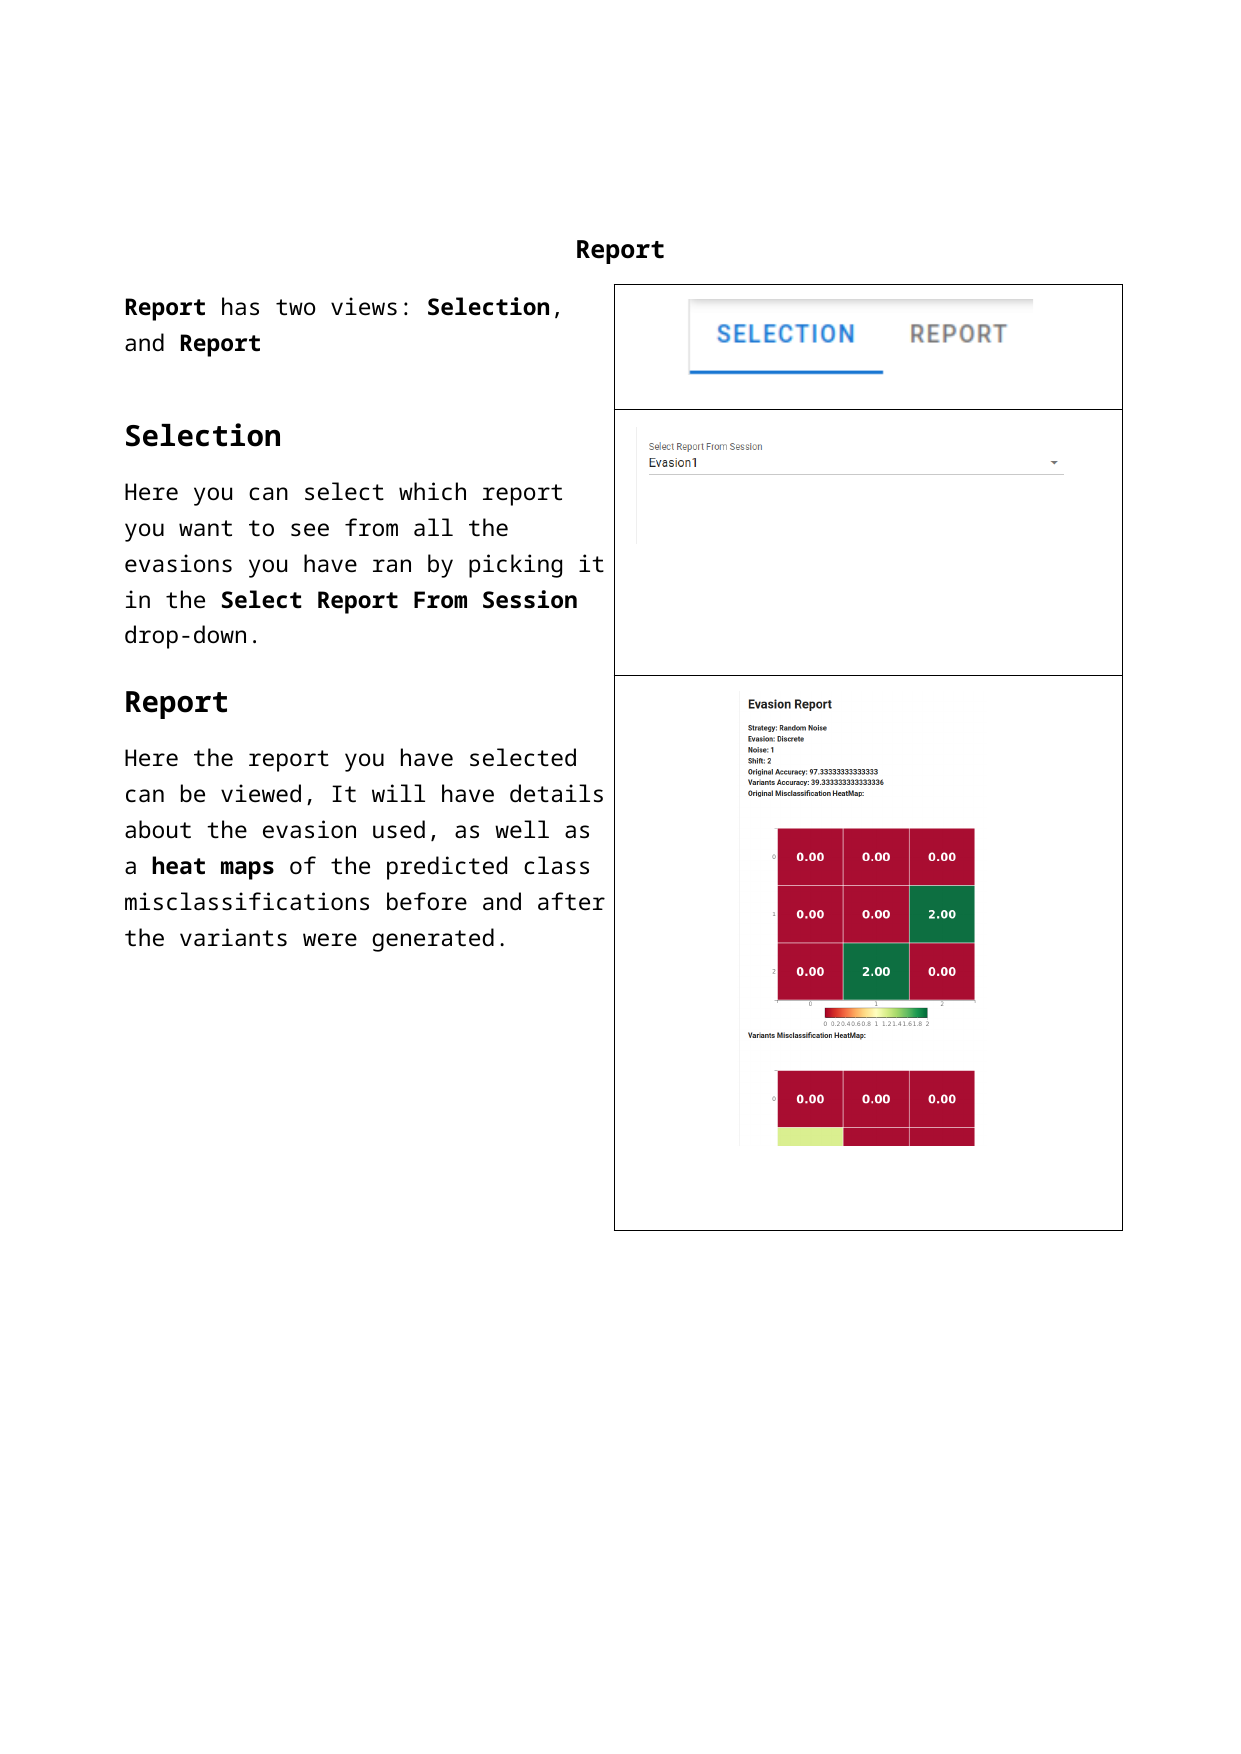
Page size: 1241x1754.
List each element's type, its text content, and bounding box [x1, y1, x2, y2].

picture [737, 691, 809, 1146]
picture [680, 299, 755, 309]
table_cell Report has two views: Selection, and Report [118, 284, 614, 409]
table_header Report [118, 205, 1122, 284]
picture [622, 427, 774, 462]
table_cell [615, 410, 1122, 675]
table_cell [615, 676, 1122, 1229]
table_cell Selection Here you can select which report you want to see from all the evasions you have ran by picking it in the Select Report From Session drop-down. [118, 409, 614, 675]
table_cell Report Here the report you have selected can be viewed, It will have details about the evasion used, as well as a heat maps of the predicted class misclassifications before and after the variants were generated. [118, 675, 614, 1229]
table_cell [615, 285, 1122, 409]
